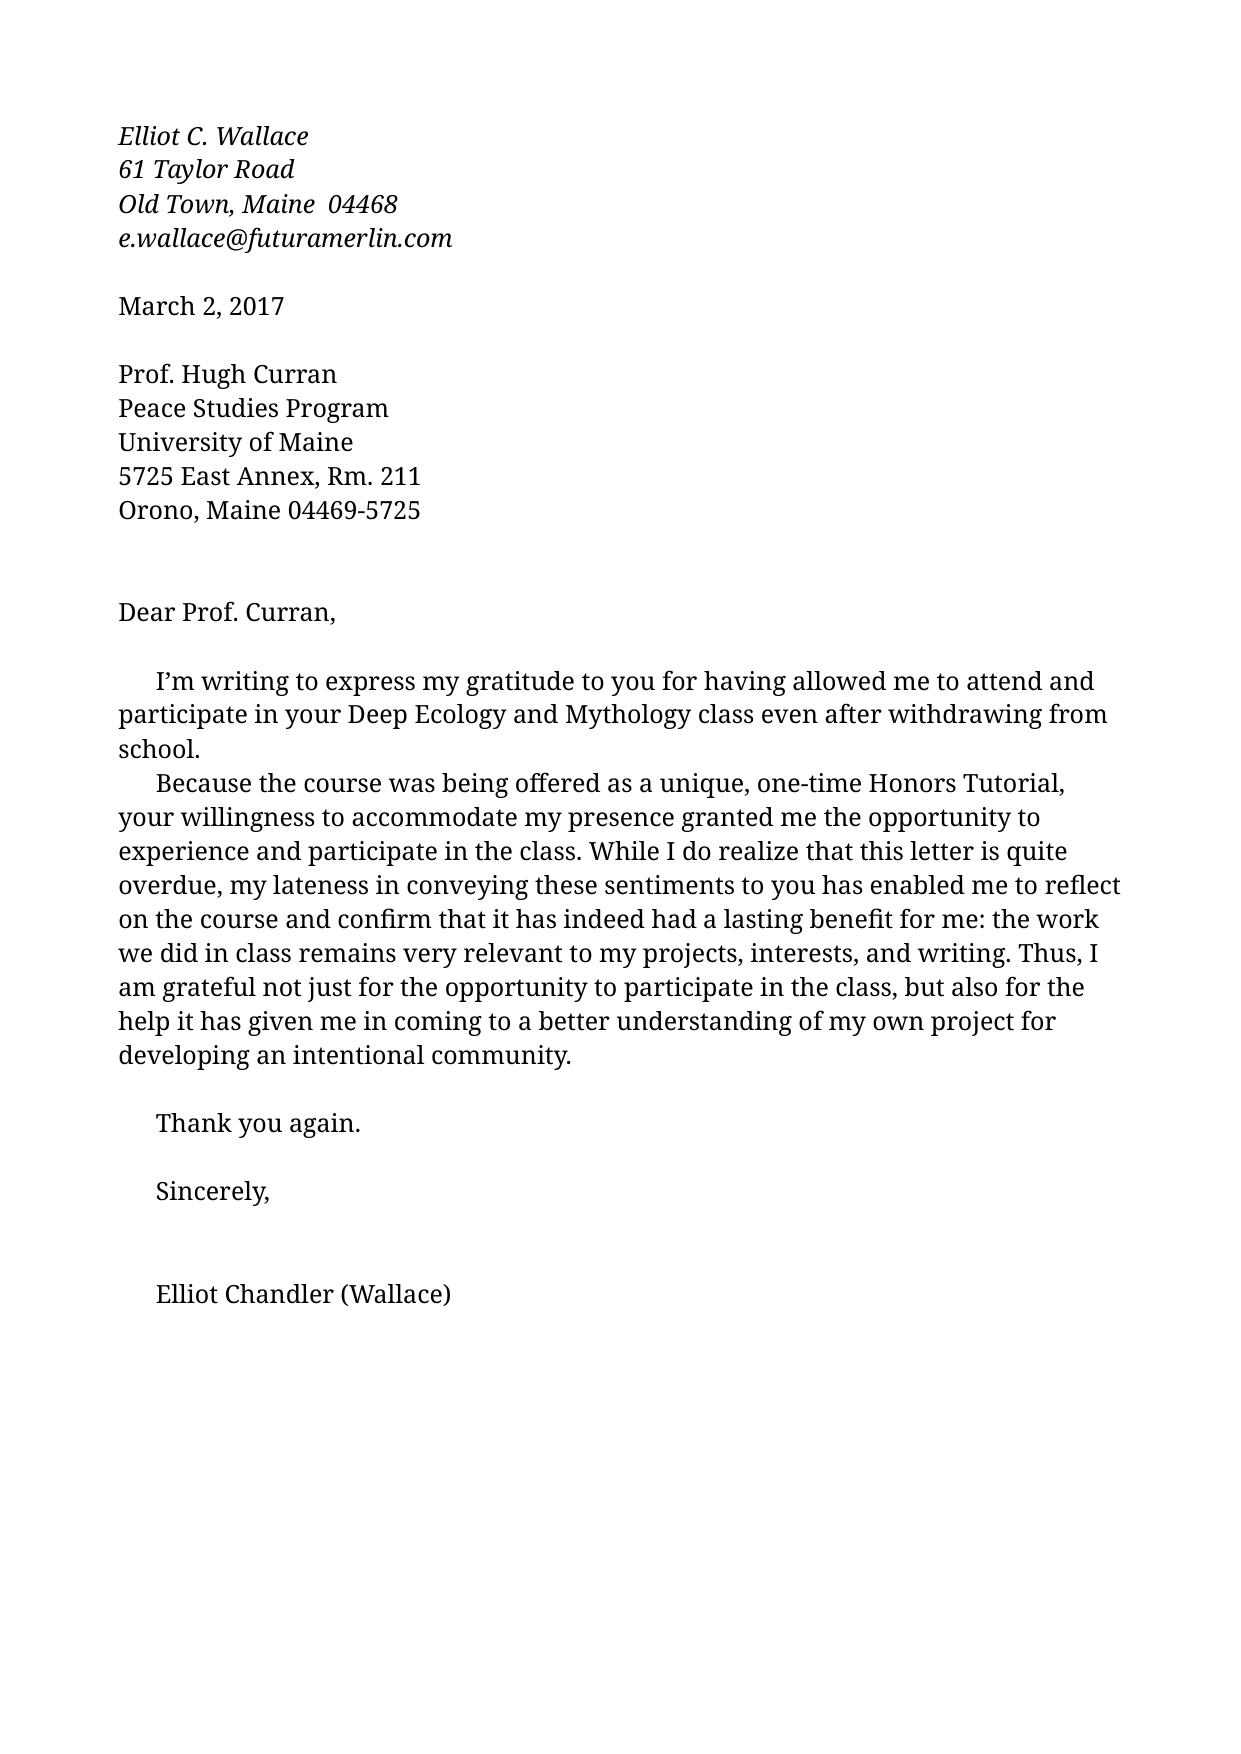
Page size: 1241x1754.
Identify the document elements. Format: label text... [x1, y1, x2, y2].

text University of Maine [118, 425, 1122, 459]
text 61 Taylor Road [118, 152, 1122, 186]
text Peace Studies Program [118, 391, 1122, 425]
text Thank you again. [118, 1106, 1122, 1140]
text Old Town, Maine 04468 [118, 186, 1122, 220]
text Prof. Hugh Curran [118, 357, 1122, 391]
text Orono, Maine 04469-5725 [118, 493, 1122, 527]
text Sincerely, [118, 1174, 1122, 1208]
text March 2, 2017 [118, 288, 1122, 322]
text e.wallace@futuramerlin.com [118, 220, 1122, 254]
text I’m writing to express my gratitude to you for having allowed me to attend and participate in your Deep Ecology and Mythology class even after withdrawing from school. [118, 663, 1122, 765]
text Because the course was being offered as a unique, one-time Honors Tutorial, your willingness to accommodate my presence granted me the opportunity to experience and participate in the class. While I do realize that this letter is quite overdue, my lateness in conveying these sentiments to you has enabled me to reflect on the course and confirm that it has indeed had a lasting benefit for me: the work we did in class remains very relevant to my projects, interests, and writing. Thus, I am grateful not just for the opportunity to participate in the class, but also for the help it has given me in coming to a better understanding of my own project for developing an intentional community. [118, 765, 1122, 1072]
text 5725 East Annex, Rm. 211 [118, 459, 1122, 493]
text Elliot C. Wallace [118, 118, 1122, 152]
text Elliot Chandler (Wallace) [118, 1276, 1122, 1310]
text Dear Prof. Curran, [118, 595, 1122, 629]
